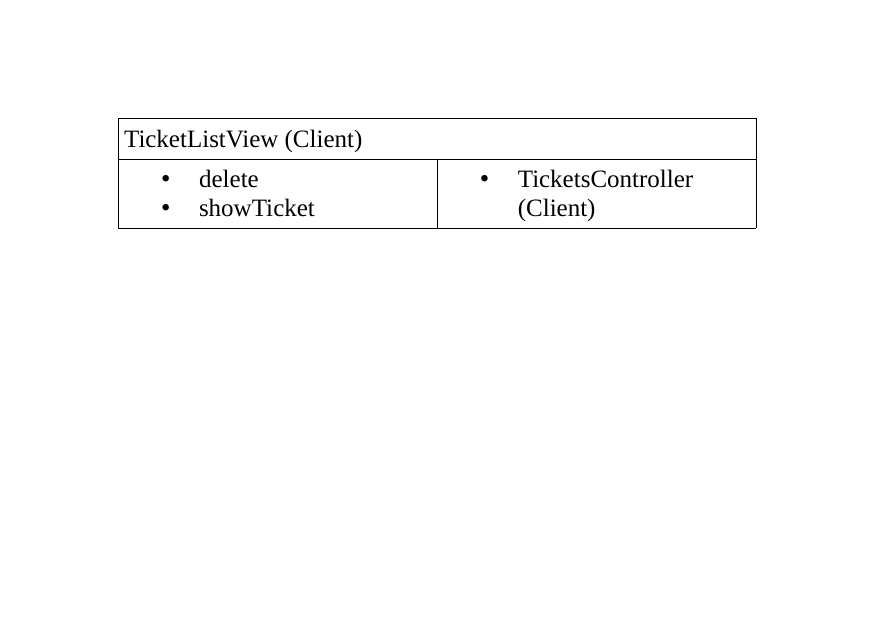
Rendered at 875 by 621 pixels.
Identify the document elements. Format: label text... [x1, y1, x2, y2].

table_cell delete showTicket [119, 160, 437, 227]
table_cell TicketsController (Client) [438, 160, 756, 227]
table_header TicketListView (Client) [119, 119, 756, 158]
